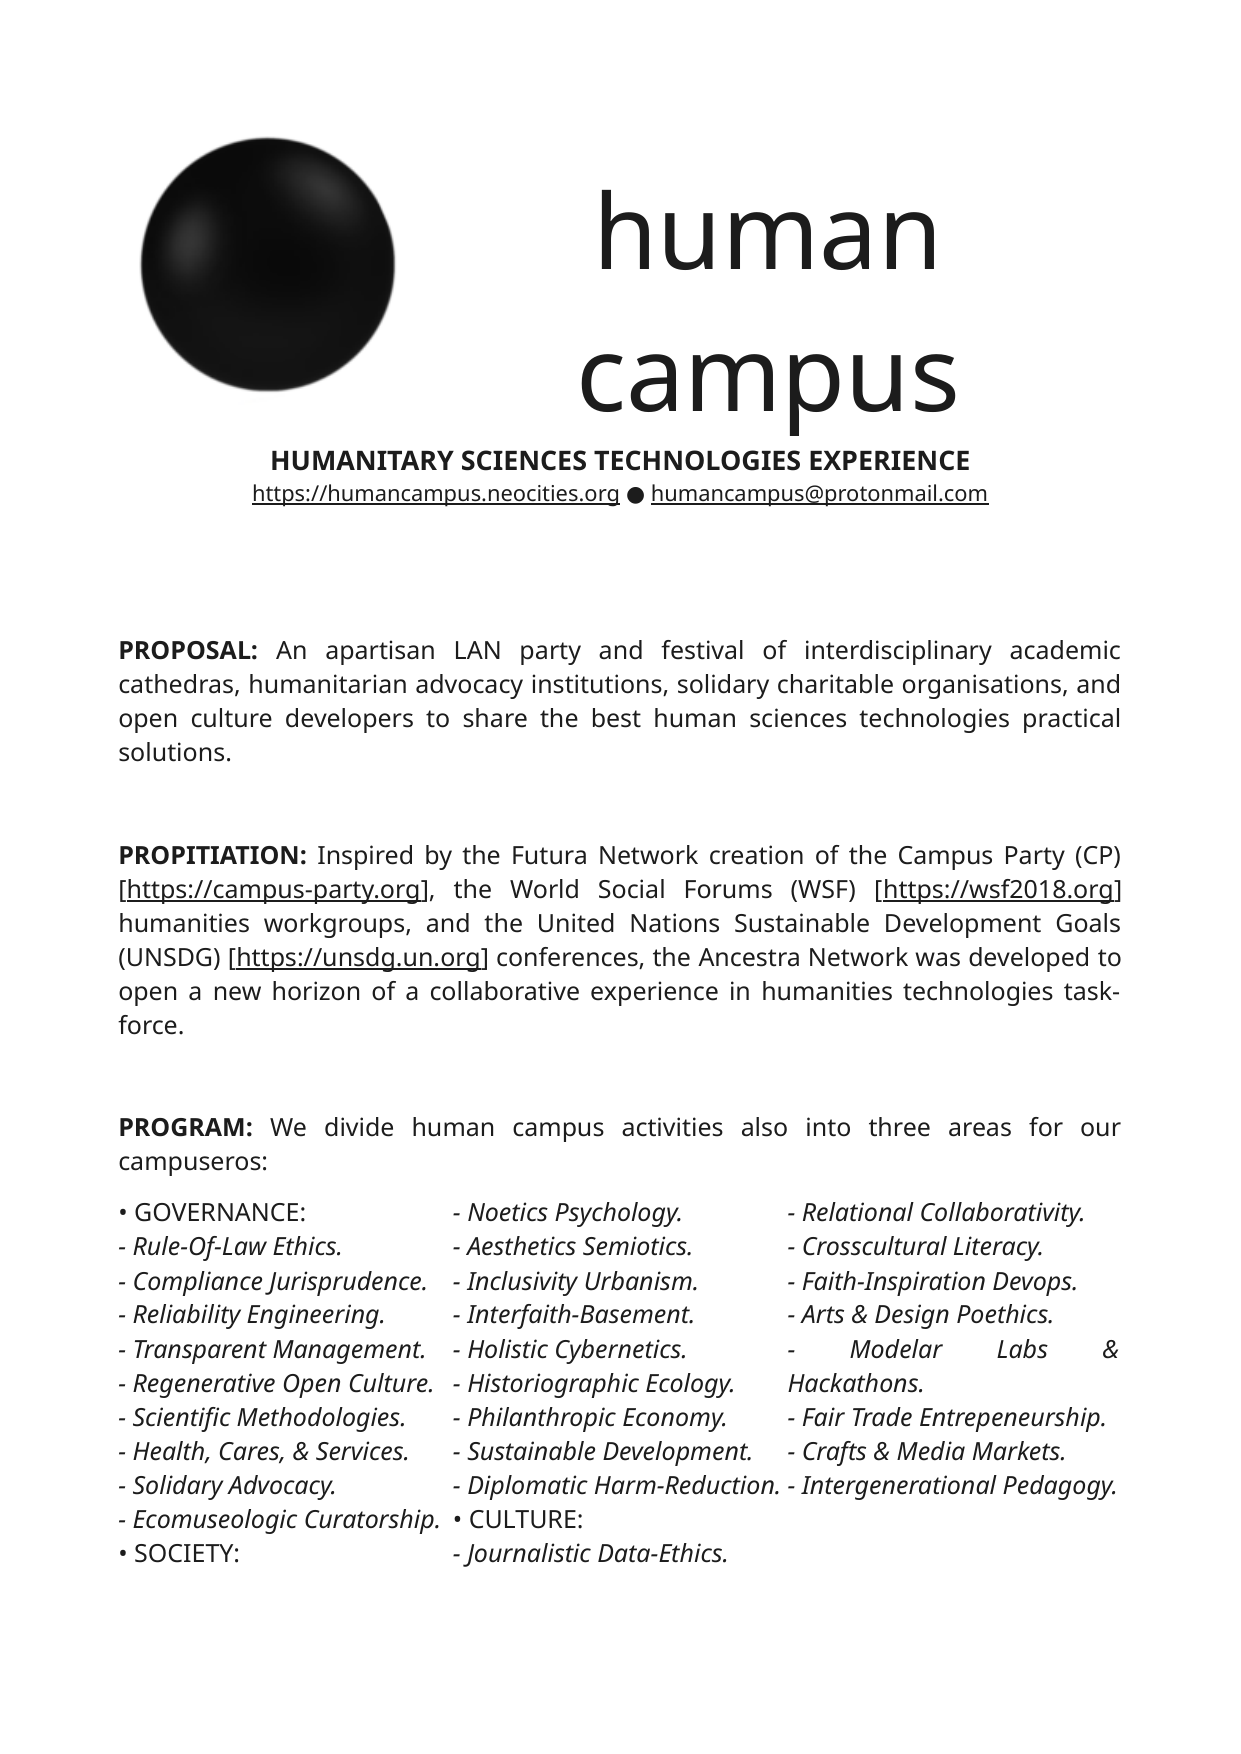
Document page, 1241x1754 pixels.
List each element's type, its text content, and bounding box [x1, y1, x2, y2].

text - Diplomatic Harm-Reduction. [453, 1467, 787, 1502]
text PROGRAM: We divide human campus activities also into three areas for our campuseros: [118, 1110, 1122, 1178]
text • GOVERNANCE: [118, 1195, 453, 1229]
text - Transparent Management. [118, 1331, 453, 1365]
text • SOCIETY: [118, 1536, 453, 1570]
text - Arts & Design Poethics. [787, 1297, 1122, 1331]
text - Intergenerational Pedagogy. [787, 1467, 1122, 1502]
text - Regenerative Open Culture. [118, 1365, 453, 1399]
text - Modelar Labs & Hackathons. [787, 1331, 1122, 1399]
text human campus [118, 158, 1122, 442]
text - Ecomuseologic Curatorship. [118, 1502, 453, 1536]
picture [118, 118, 414, 412]
text - Philanthropic Economy. [453, 1399, 787, 1433]
text - Sustainable Development. [453, 1433, 787, 1467]
text - Health, Cares, & Services. [118, 1433, 453, 1467]
text - Holistic Cybernetics. [453, 1331, 787, 1365]
text - Relational Collaborativity. [787, 1195, 1122, 1229]
text - Faith-Inspiration Devops. [787, 1263, 1122, 1297]
text - Solidary Advocacy. [118, 1467, 453, 1502]
text - Journalistic Data-Ethics. [453, 1536, 787, 1570]
text - Reliability Engineering. [118, 1297, 453, 1331]
text - Crosscultural Literacy. [787, 1229, 1122, 1263]
text - Noetics Psychology. [453, 1195, 787, 1229]
text - Scientific Methodologies. [118, 1399, 453, 1433]
text PROPITIATION: Inspired by the Futura Network creation of the Campus Party (CP) [https://campus-party.org], the World Social Forums (WSF) [https://wsf2018.org] humanities workgroups, and the United Nations Sustainable Development Goals (UNSDG) [https://unsdg.un.org] conferences, the Ancestra Network was developed to open a new horizon of a collaborative experience in humanities technologies task-force. [118, 837, 1122, 1042]
text https://humancampus.neocities.org ● humancampus@protonmail.com [118, 478, 1122, 508]
text - Aesthetics Semiotics. [453, 1229, 787, 1263]
text HUMANITARY SCIENCES TECHNOLOGIES EXPERIENCE [118, 442, 1122, 478]
text - Interfaith-Basement. [453, 1297, 787, 1331]
text - Compliance Jurisprudence. [118, 1263, 453, 1297]
text - Rule-Of-Law Ethics. [118, 1229, 453, 1263]
text - Fair Trade Entrepeneurship. [787, 1399, 1122, 1433]
text - Historiographic Ecology. [453, 1365, 787, 1399]
text PROPOSAL: An apartisan LAN party and festival of interdisciplinary academic cathedras, humanitarian advocacy institutions, solidary charitable organisations, and open culture developers to share the best human sciences technologies practical solutions. [118, 633, 1122, 769]
text - Inclusivity Urbanism. [453, 1263, 787, 1297]
text • CULTURE: [453, 1502, 787, 1536]
text - Crafts & Media Markets. [787, 1433, 1122, 1467]
